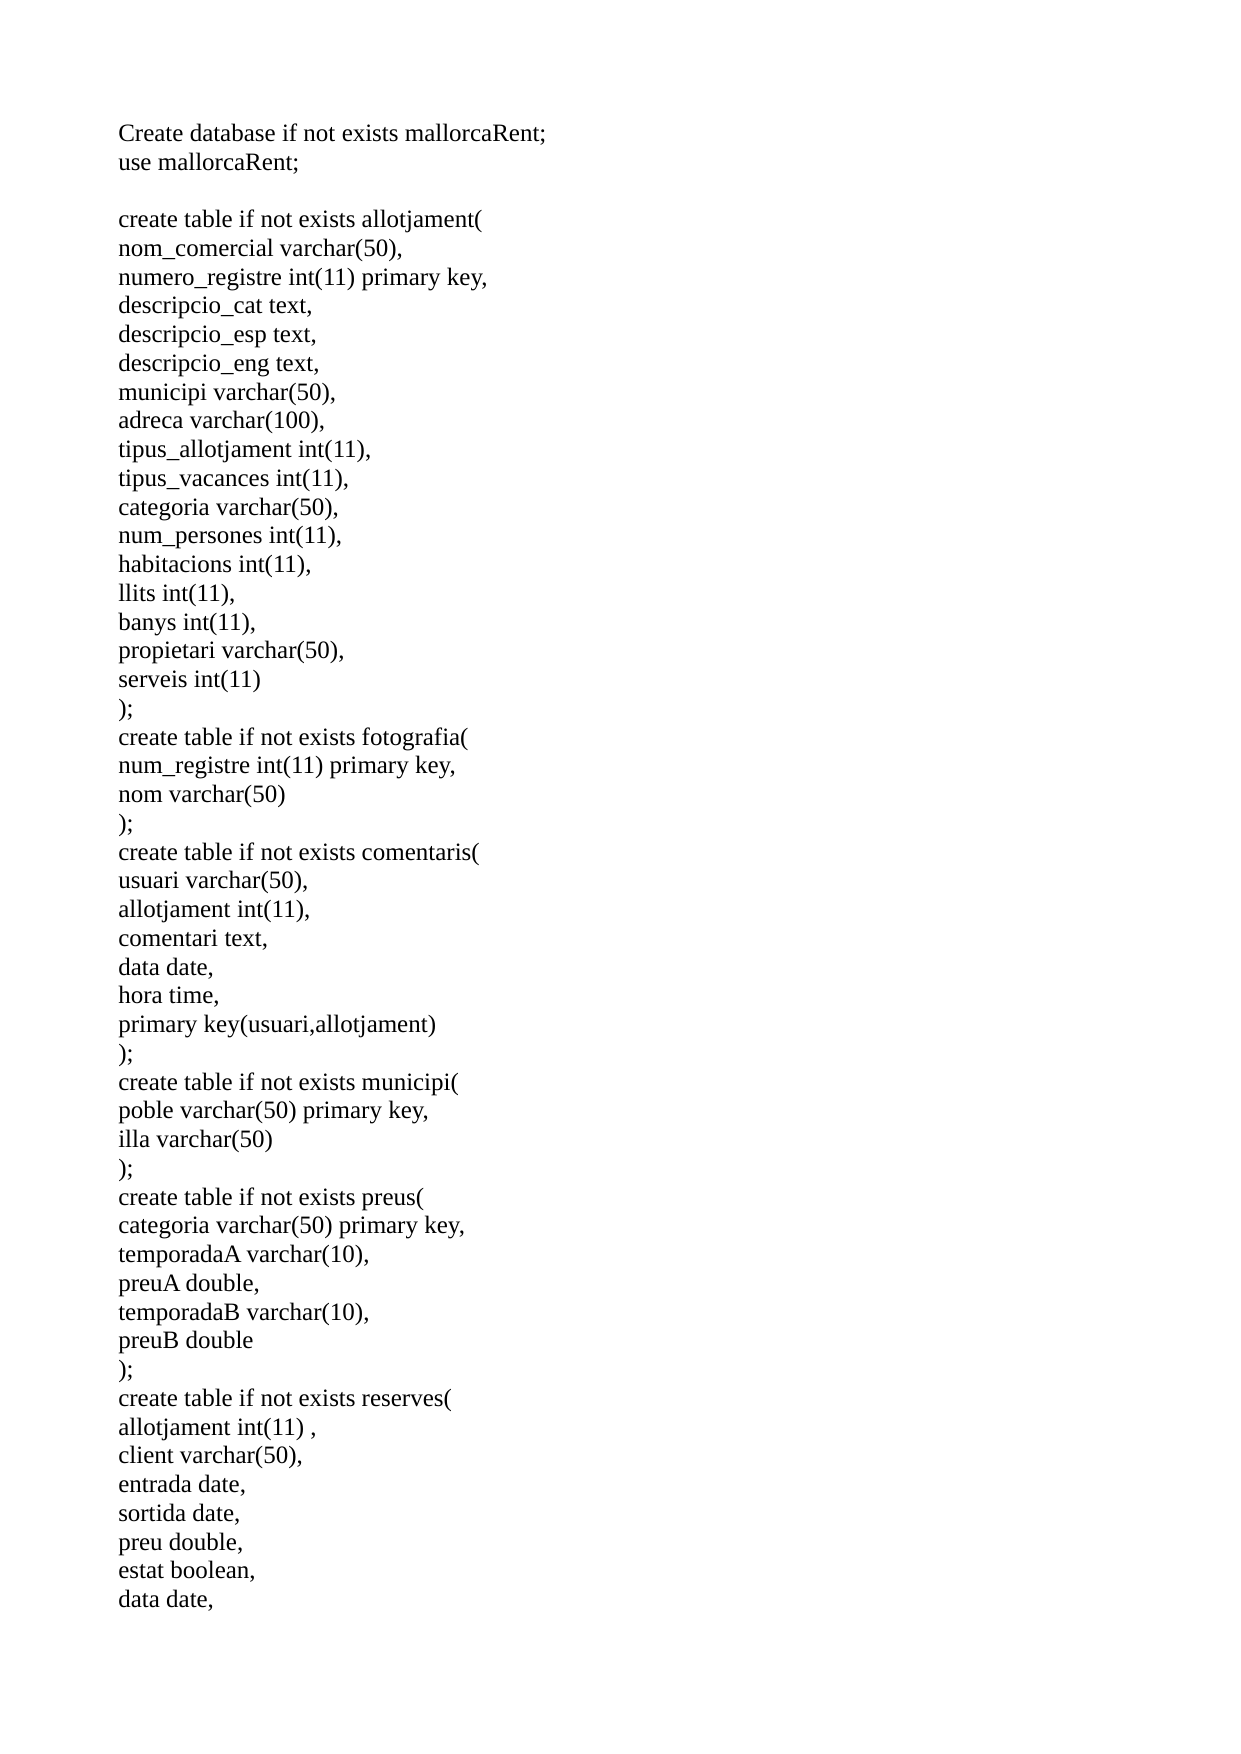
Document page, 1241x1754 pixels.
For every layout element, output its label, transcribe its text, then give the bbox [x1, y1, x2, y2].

text preuA double, [118, 1268, 1122, 1297]
text usuari varchar(50), [118, 866, 1122, 894]
text municipi varchar(50), [118, 377, 1122, 406]
text ); [118, 693, 1122, 722]
text tipus_vacances int(11), [118, 463, 1122, 492]
text num_persones int(11), [118, 521, 1122, 549]
text temporadaB varchar(10), [118, 1297, 1122, 1326]
text poble varchar(50) primary key, [118, 1096, 1122, 1124]
text descripcio_cat text, [118, 291, 1122, 319]
text client varchar(50), [118, 1441, 1122, 1469]
text illa varchar(50) [118, 1124, 1122, 1153]
text create table if not exists allotjament( [118, 204, 1122, 233]
text propietari varchar(50), [118, 636, 1122, 664]
text nom_comercial varchar(50), [118, 233, 1122, 262]
text ); [118, 1153, 1122, 1182]
text descripcio_esp text, [118, 319, 1122, 348]
text estat boolean, [118, 1556, 1122, 1584]
text numero_registre int(11) primary key, [118, 262, 1122, 291]
text preuB double [118, 1326, 1122, 1354]
text num_registre int(11) primary key, [118, 751, 1122, 779]
text Create database if not exists mallorcaRent; [118, 118, 1122, 147]
text categoria varchar(50), [118, 492, 1122, 521]
text tipus_allotjament int(11), [118, 434, 1122, 463]
text comentari text, [118, 923, 1122, 952]
text serveis int(11) [118, 664, 1122, 693]
text categoria varchar(50) primary key, [118, 1211, 1122, 1239]
text allotjament int(11), [118, 894, 1122, 923]
text habitacions int(11), [118, 549, 1122, 578]
text hora time, [118, 981, 1122, 1009]
text llits int(11), [118, 578, 1122, 607]
text create table if not exists preus( [118, 1182, 1122, 1211]
text adreca varchar(100), [118, 406, 1122, 434]
text entrada date, [118, 1469, 1122, 1498]
text nom varchar(50) [118, 779, 1122, 808]
text data date, [118, 952, 1122, 981]
text descripcio_eng text, [118, 348, 1122, 377]
text allotjament int(11) , [118, 1412, 1122, 1441]
text use mallorcaRent; [118, 147, 1122, 176]
text preu double, [118, 1527, 1122, 1556]
text sortida date, [118, 1498, 1122, 1527]
text data date, [118, 1584, 1122, 1613]
text create table if not exists municipi( [118, 1067, 1122, 1096]
text create table if not exists fotografia( [118, 722, 1122, 751]
text temporadaA varchar(10), [118, 1239, 1122, 1268]
text create table if not exists reserves( [118, 1383, 1122, 1412]
text ); [118, 1354, 1122, 1383]
text primary key(usuari,allotjament) [118, 1009, 1122, 1038]
text create table if not exists comentaris( [118, 837, 1122, 866]
text ); [118, 808, 1122, 837]
text ); [118, 1038, 1122, 1067]
text banys int(11), [118, 607, 1122, 636]
